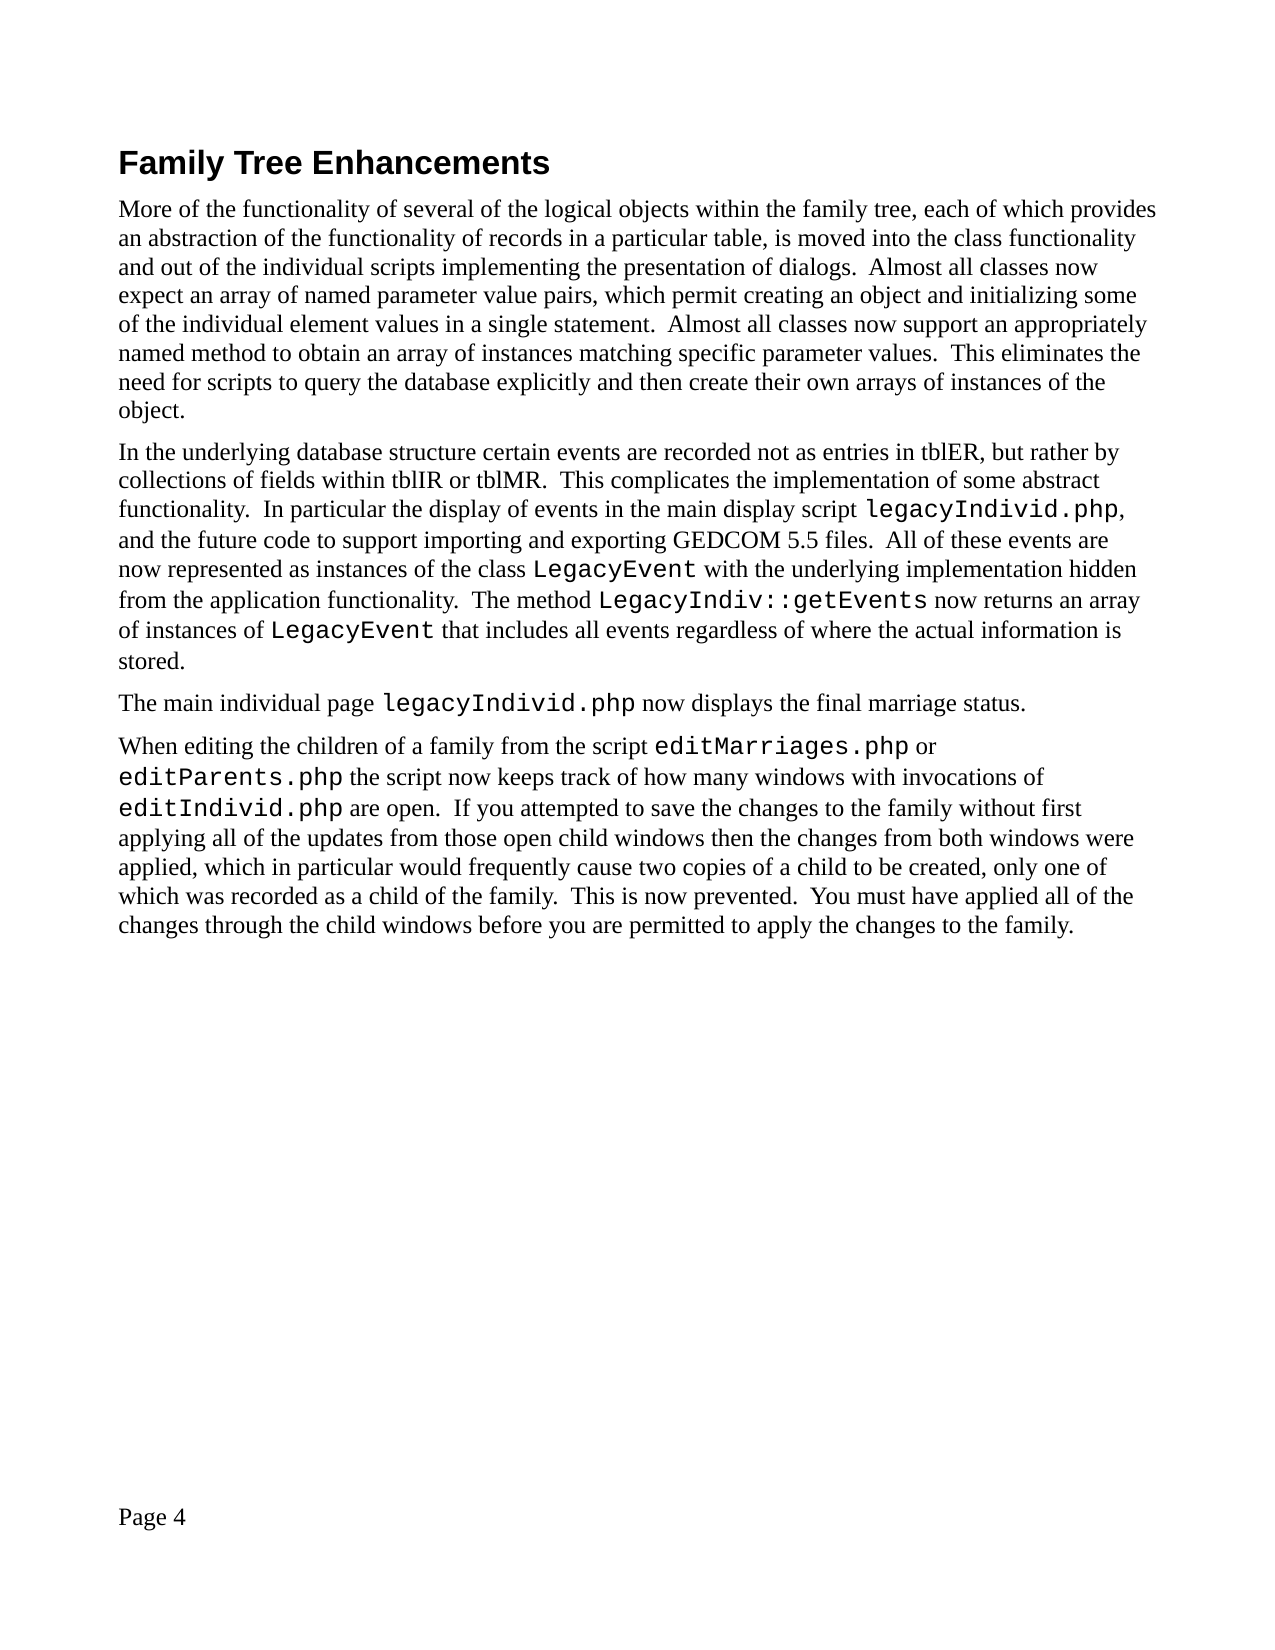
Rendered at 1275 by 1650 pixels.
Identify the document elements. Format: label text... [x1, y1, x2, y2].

text In the underlying database structure certain events are recorded not as entries in tblER, but rather by collections of fields within tblIR or tblMR. This complicates the implementation of some abstract functionality. In particular the display of events in the main display script legacyIndivid.php, and the future code to support importing and exporting GEDCOM 5.5 files. All of these events are now represented as instances of the class LegacyEvent with the underlying implementation hidden from the application functionality. The method LegacyIndiv::getEvents now returns an array of instances of LegacyEvent that includes all events regardless of where the actual information is stored. [118, 437, 1157, 675]
text More of the functionality of several of the logical objects within the family tree, each of which provides an abstraction of the functionality of records in a particular table, is moved into the class functionality and out of the individual scripts implementing the presentation of dialogs. Almost all classes now expect an array of named parameter value pairs, which permit creating an object and initializing some of the individual element values in a single statement. Almost all classes now support an appropriately named method to obtain an array of instances matching specific parameter values. This eliminates the need for scripts to query the database explicitly and then create their own arrays of instances of the object. [118, 194, 1157, 424]
text When editing the children of a family from the script editMarriages.php or editParents.php the script now keeps track of how many windows with invocations of editIndivid.php are open. If you attempted to save the changes to the family without first applying all of the updates from those open child windows then the changes from both windows were applied, which in particular would frequently cause two copies of a child to be created, only one of which was recorded as a child of the family. This is now prevented. You must have applied all of the changes through the child windows before you are permitted to apply the changes to the family. [118, 731, 1157, 938]
subtitle Family Tree Enhancements [118, 143, 1157, 182]
text The main individual page legacyIndivid.php now displays the final marriage status. [118, 688, 1157, 718]
